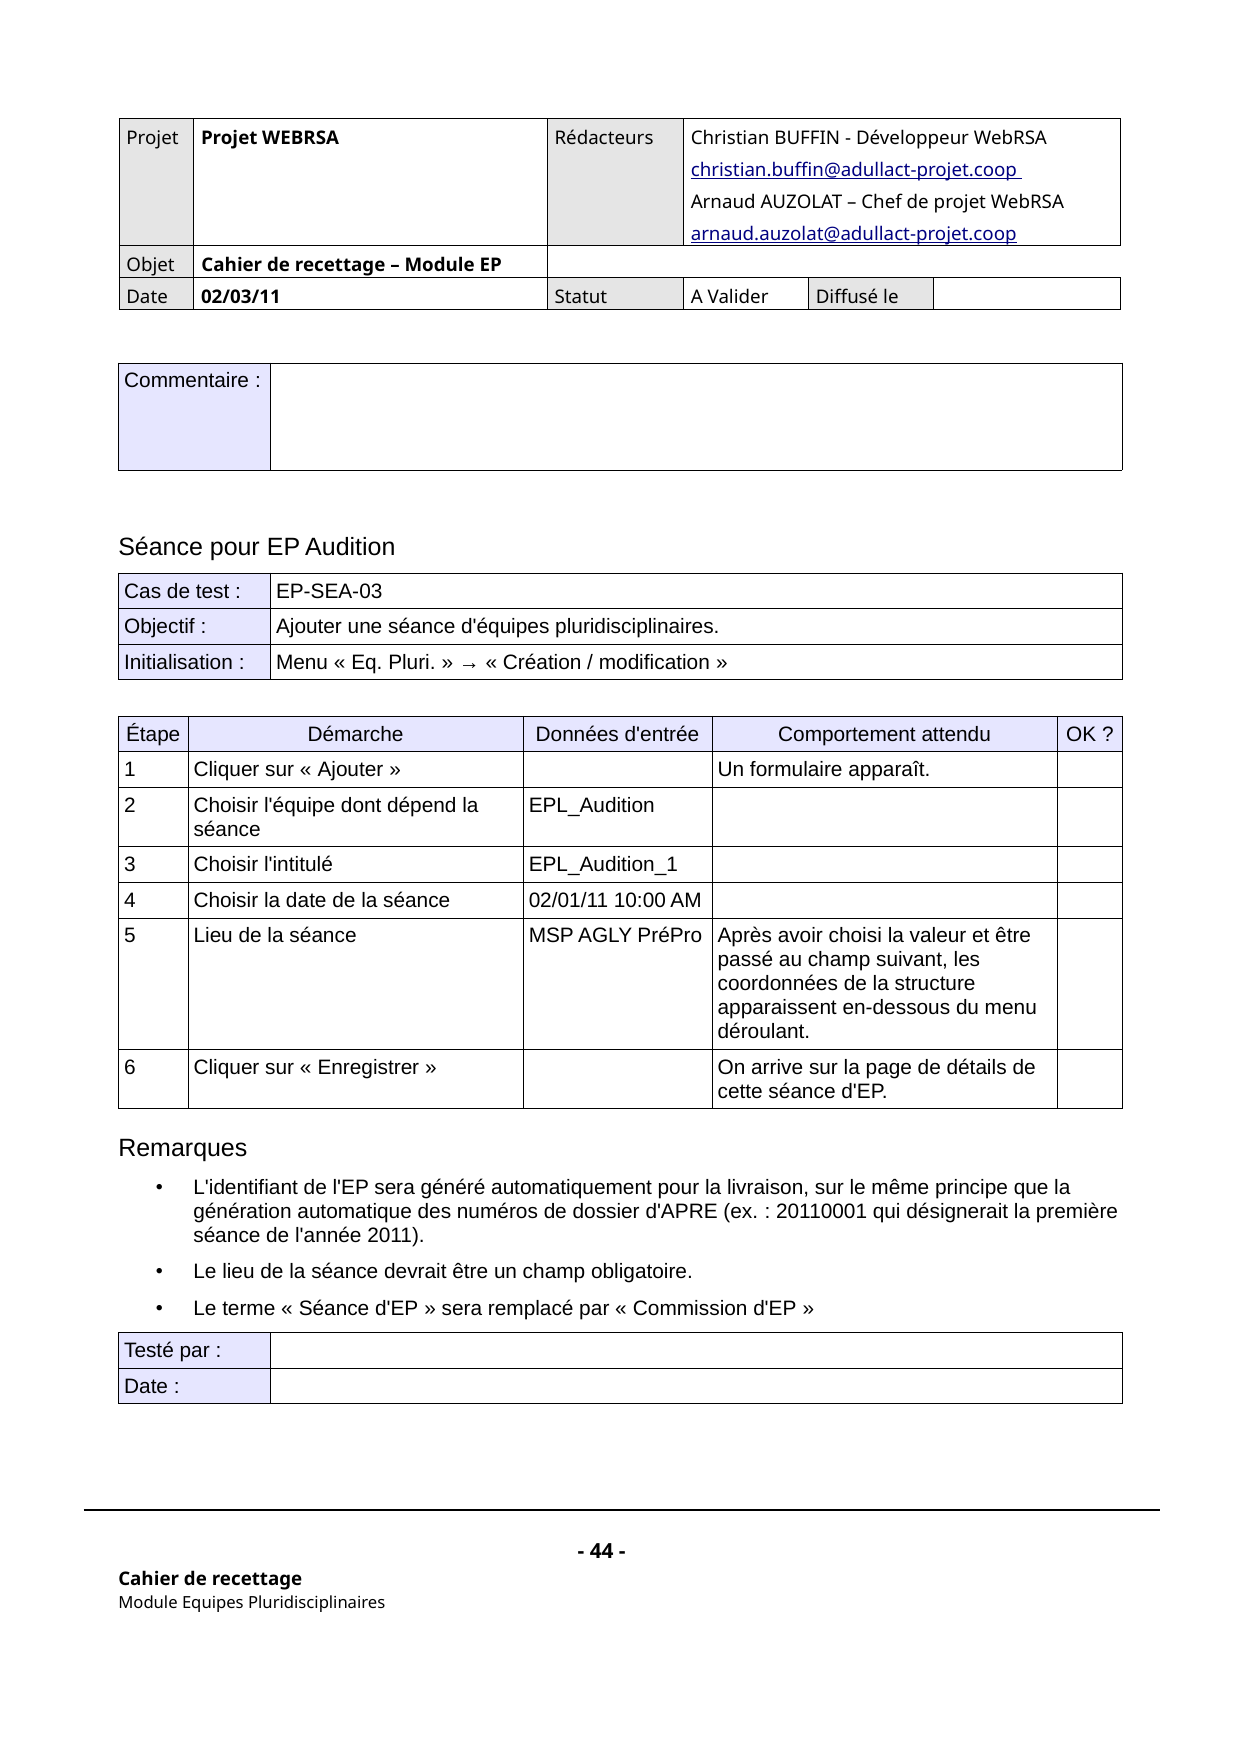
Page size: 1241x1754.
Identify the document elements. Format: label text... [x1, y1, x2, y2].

table_header Testé par : [119, 1333, 270, 1368]
table_header EP-SEA-03 [271, 574, 1122, 608]
table_cell Ajouter une séance d'équipes pluridisciplinaires. [271, 609, 1122, 644]
table_cell [713, 847, 1057, 882]
table_cell [1058, 752, 1122, 787]
table_cell 4 [119, 883, 188, 917]
table_header [271, 1333, 1122, 1368]
table_cell 1 [119, 752, 188, 787]
table_cell [1058, 1050, 1122, 1108]
table_cell Menu « Eq. Pluri. » → « Création / modification » [271, 645, 1122, 679]
table_header Comportement attendu [713, 717, 1057, 751]
table_header Cas de test : [119, 574, 270, 608]
table_cell 2 [119, 788, 188, 846]
table_cell MSP AGLY PréPro [524, 919, 712, 1049]
list Le lieu de la séance devrait être un champ obligatoire. [156, 1259, 1122, 1283]
table_cell [713, 883, 1057, 917]
table_cell [1058, 788, 1122, 846]
table_cell [1058, 919, 1122, 1049]
table_cell [524, 1050, 712, 1108]
table_cell Commentaire : [119, 364, 270, 470]
list L'identifiant de l'EP sera généré automatiquement pour la livraison, sur le même principe que la génération automatique des numéros de dossier d'APRE (ex. : 20110001 qui désignerait la première séance de l'année 2011). [156, 1174, 1122, 1247]
table_cell Lieu de la séance [189, 919, 523, 1049]
table_cell [271, 364, 1122, 470]
list Le terme « Séance d'EP » sera remplacé par « Commission d'EP » [156, 1296, 1122, 1320]
table_header Données d'entrée [524, 717, 712, 751]
table_header Étape [119, 717, 188, 751]
table_cell Choisir l'intitulé [189, 847, 523, 882]
table_cell 5 [119, 919, 188, 1049]
table_cell EPL_Audition [524, 788, 712, 846]
table_cell Choisir la date de la séance [189, 883, 523, 917]
table_header Démarche [189, 717, 523, 751]
table_cell 6 [119, 1050, 188, 1108]
subtitle Séance pour EP Audition [118, 531, 1122, 560]
table_cell Initialisation : [119, 645, 270, 679]
table_cell Après avoir choisi la valeur et être passé au champ suivant, les coordonnées de la structure apparaissent en-dessous du menu déroulant. [713, 919, 1057, 1049]
table_cell Choisir l'équipe dont dépend la séance [189, 788, 523, 846]
table_cell 01/02/11 10:00 [524, 883, 712, 917]
table_cell [1058, 847, 1122, 882]
table_cell EPL_Audition_1 [524, 847, 712, 882]
table_cell Cliquer sur « Ajouter » [189, 752, 523, 787]
table_cell 3 [119, 847, 188, 882]
table_cell On arrive sur la page de détails de cette séance d'EP. [713, 1050, 1057, 1108]
subtitle Remarques [118, 1133, 1122, 1162]
table_cell Date : [119, 1369, 270, 1403]
table_header OK ? [1058, 717, 1122, 751]
table_cell Objectif : [119, 609, 270, 644]
table_cell Cliquer sur « Enregistrer » [189, 1050, 523, 1108]
table_cell [524, 752, 712, 787]
table_cell [1058, 883, 1122, 917]
table_cell [271, 1369, 1122, 1403]
table_cell [713, 788, 1057, 846]
table_cell Un formulaire apparaît. [713, 752, 1057, 787]
